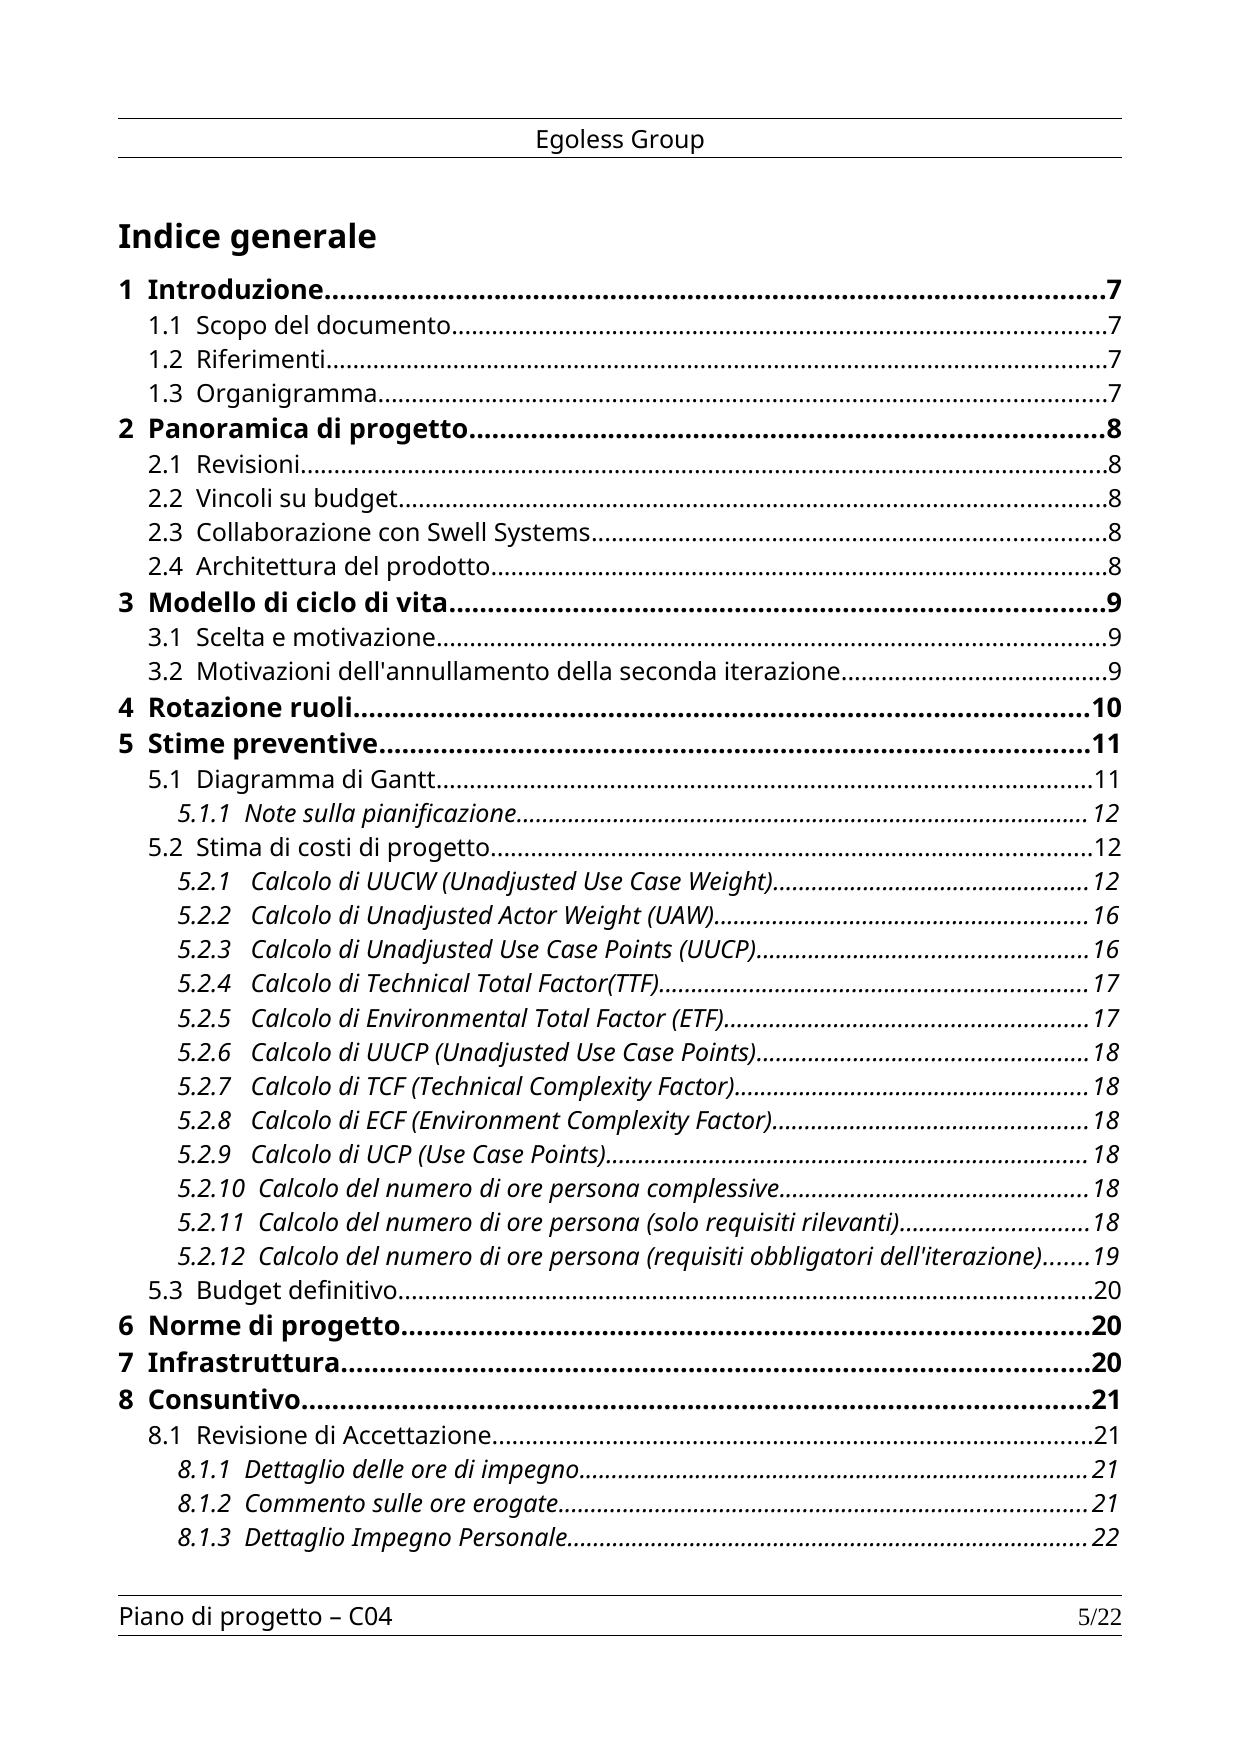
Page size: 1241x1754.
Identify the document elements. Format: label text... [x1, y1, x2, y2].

text 3 Modello di ciclo di vita 9 [118, 583, 1122, 620]
text 5.1.1 Note sulla pianificazione 12 [177, 796, 1122, 830]
text 5.2.9 Calcolo di UCP (Use Case Points) 18 [177, 1136, 1122, 1171]
text 5.2.3 Calcolo di Unadjusted Use Case Points (UUCP) 16 [177, 932, 1122, 966]
text 5.3 Budget definitivo 20 [148, 1273, 1122, 1307]
text 8.1 Revisione di Accettazione 21 [148, 1417, 1122, 1451]
text 5.2.7 Calcolo di TCF (Technical Complexity Factor) 18 [177, 1068, 1122, 1102]
text 5.2.4 Calcolo di Technical Total Factor(TTF) 17 [177, 966, 1122, 1000]
text 8 Consuntivo 21 [118, 1381, 1122, 1417]
text 2.2 Vincoli su budget 8 [148, 481, 1122, 515]
text 8.1.1 Dettaglio delle ore di impegno 21 [177, 1451, 1122, 1486]
text 1.3 Organigramma 7 [148, 376, 1122, 410]
text 2.4 Architettura del prodotto 8 [148, 549, 1122, 583]
text 5.2 Stima di costi di progetto 12 [148, 830, 1122, 864]
text 4 Rotazione ruoli 10 [118, 688, 1122, 725]
text 5.2.1 Calcolo di UUCW (Unadjusted Use Case Weight) 12 [177, 864, 1122, 898]
text 7 Infrastruttura 20 [118, 1344, 1122, 1381]
text 5.2.6 Calcolo di UUCP (Unadjusted Use Case Points) 18 [177, 1034, 1122, 1068]
text 3.2 Motivazioni dell'annullamento della seconda iterazione 9 [148, 654, 1122, 688]
text 6 Norme di progetto 20 [118, 1307, 1122, 1344]
text 5.2.2 Calcolo di Unadjusted Actor Weight (UAW) 16 [177, 898, 1122, 932]
text 8.1.3 Dettaglio Impegno Personale 22 [177, 1519, 1122, 1554]
text 5.2.5 Calcolo di Environmental Total Factor (ETF) 17 [177, 1000, 1122, 1034]
text 1.2 Riferimenti 7 [148, 342, 1122, 376]
text 8.1.2 Commento sulle ore erogate 21 [177, 1486, 1122, 1519]
text 5 Stime preventive 11 [118, 725, 1122, 762]
text 5.1 Diagramma di Gantt 11 [148, 762, 1122, 796]
text 5.2.12 Calcolo del numero di ore persona (requisiti obbligatori dell'iterazione) 19 [177, 1239, 1122, 1273]
text 1 Introduzione 7 [118, 271, 1122, 308]
text 3.1 Scelta e motivazione 9 [148, 620, 1122, 654]
text 2.1 Revisioni 8 [148, 447, 1122, 481]
subtitle Indice generale [118, 213, 1122, 258]
text 1.1 Scopo del documento 7 [148, 308, 1122, 342]
text 5.2.11 Calcolo del numero di ore persona (solo requisiti rilevanti) 18 [177, 1204, 1122, 1239]
text 5.2.10 Calcolo del numero di ore persona complessive 18 [177, 1171, 1122, 1204]
text 2.3 Collaborazione con Swell Systems 8 [148, 515, 1122, 549]
text 5.2.8 Calcolo di ECF (Environment Complexity Factor) 18 [177, 1102, 1122, 1136]
text 2 Panoramica di progetto 8 [118, 410, 1122, 447]
